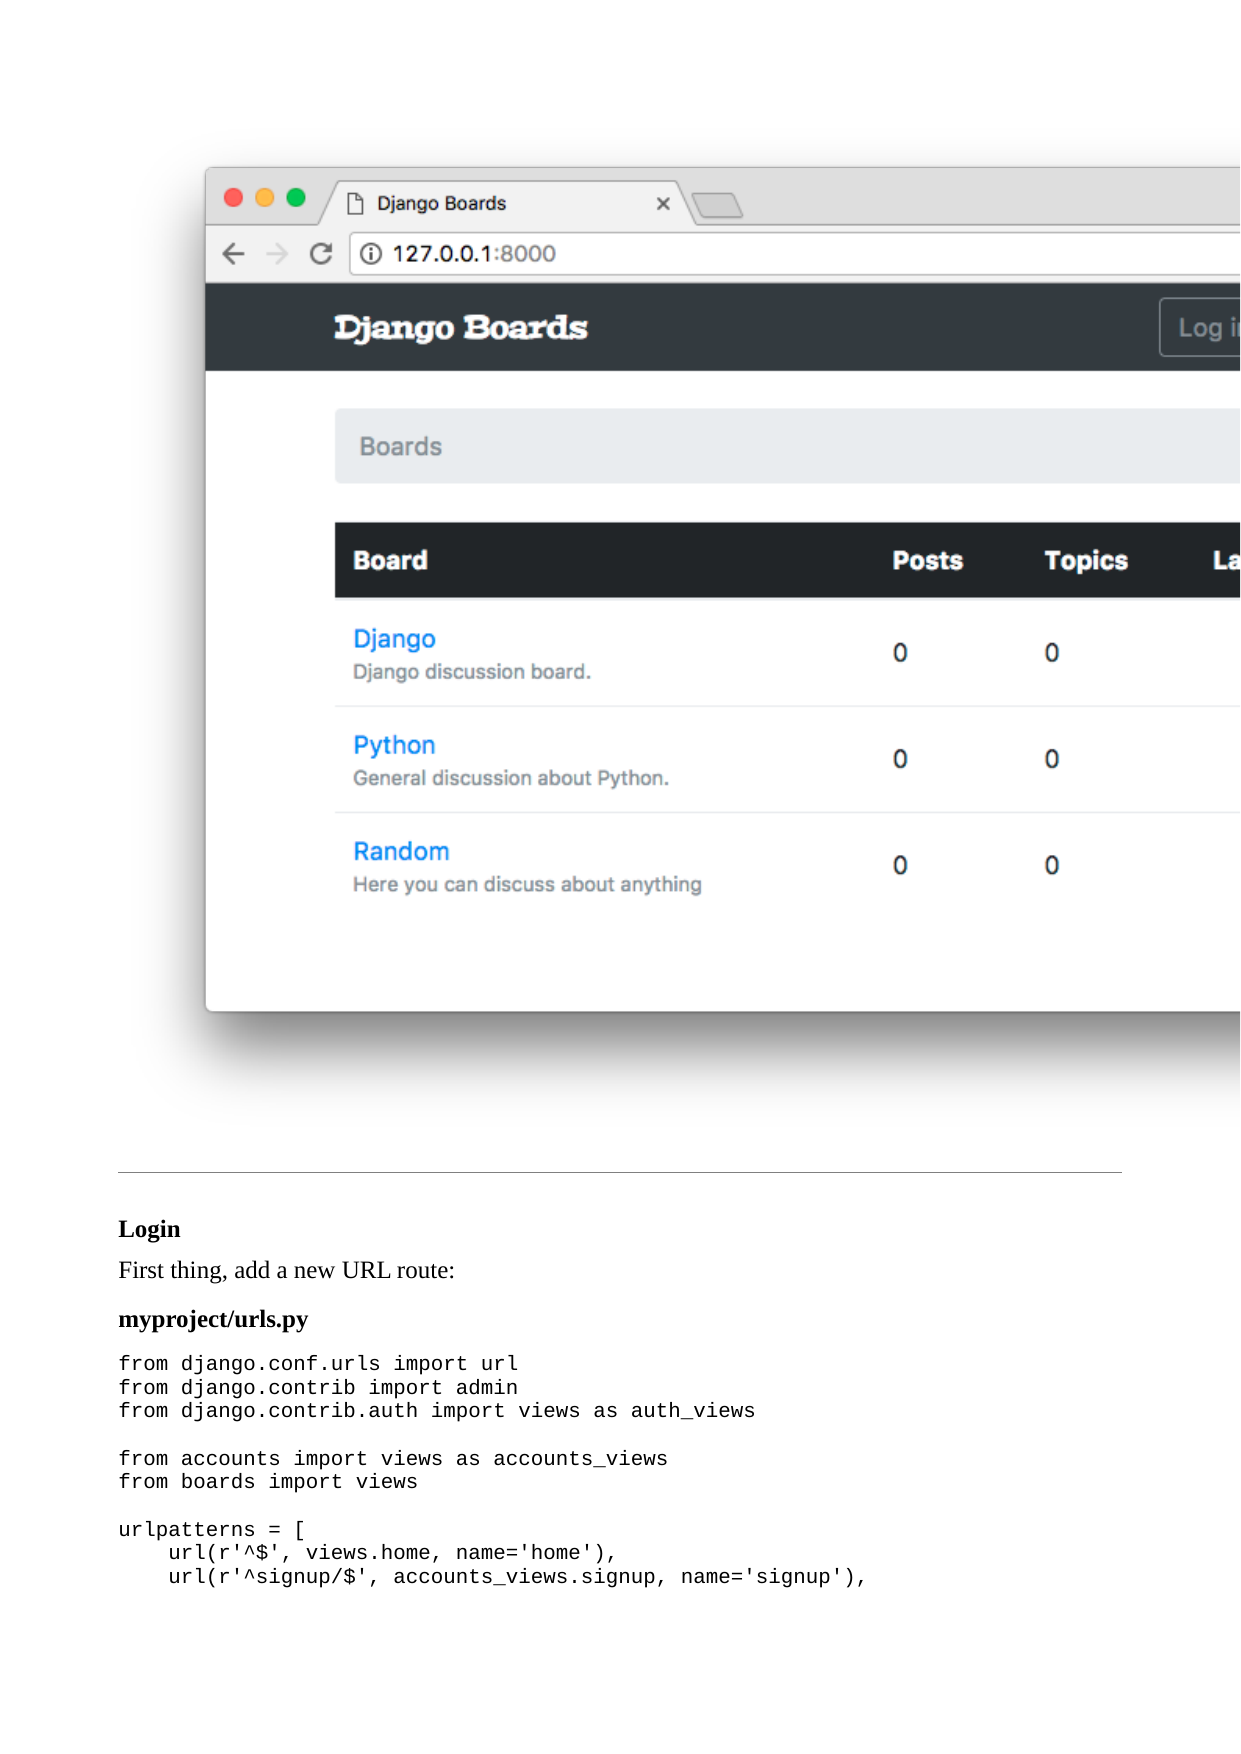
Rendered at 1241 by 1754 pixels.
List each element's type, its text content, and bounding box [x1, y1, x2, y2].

text myproject/urls.py [118, 1304, 1122, 1333]
subtitle Login [118, 1214, 1122, 1243]
text urlpatterns = [ [118, 1519, 1122, 1542]
text from django.conf.urls import url [118, 1353, 1122, 1377]
text url(r'^signup/$', accounts_views.signup, name='signup'), [118, 1566, 1122, 1590]
text from django.contrib import admin [118, 1377, 1122, 1401]
text url(r'^$', views.home, name='home'), [118, 1542, 1122, 1566]
text from boards import views [118, 1471, 1122, 1495]
picture [118, 118, 1241, 1137]
text First thing, add a new URL route: [118, 1255, 1122, 1284]
text from accounts import views as accounts_views [118, 1448, 1122, 1471]
text from django.contrib.auth import views as auth_views [118, 1401, 1122, 1424]
